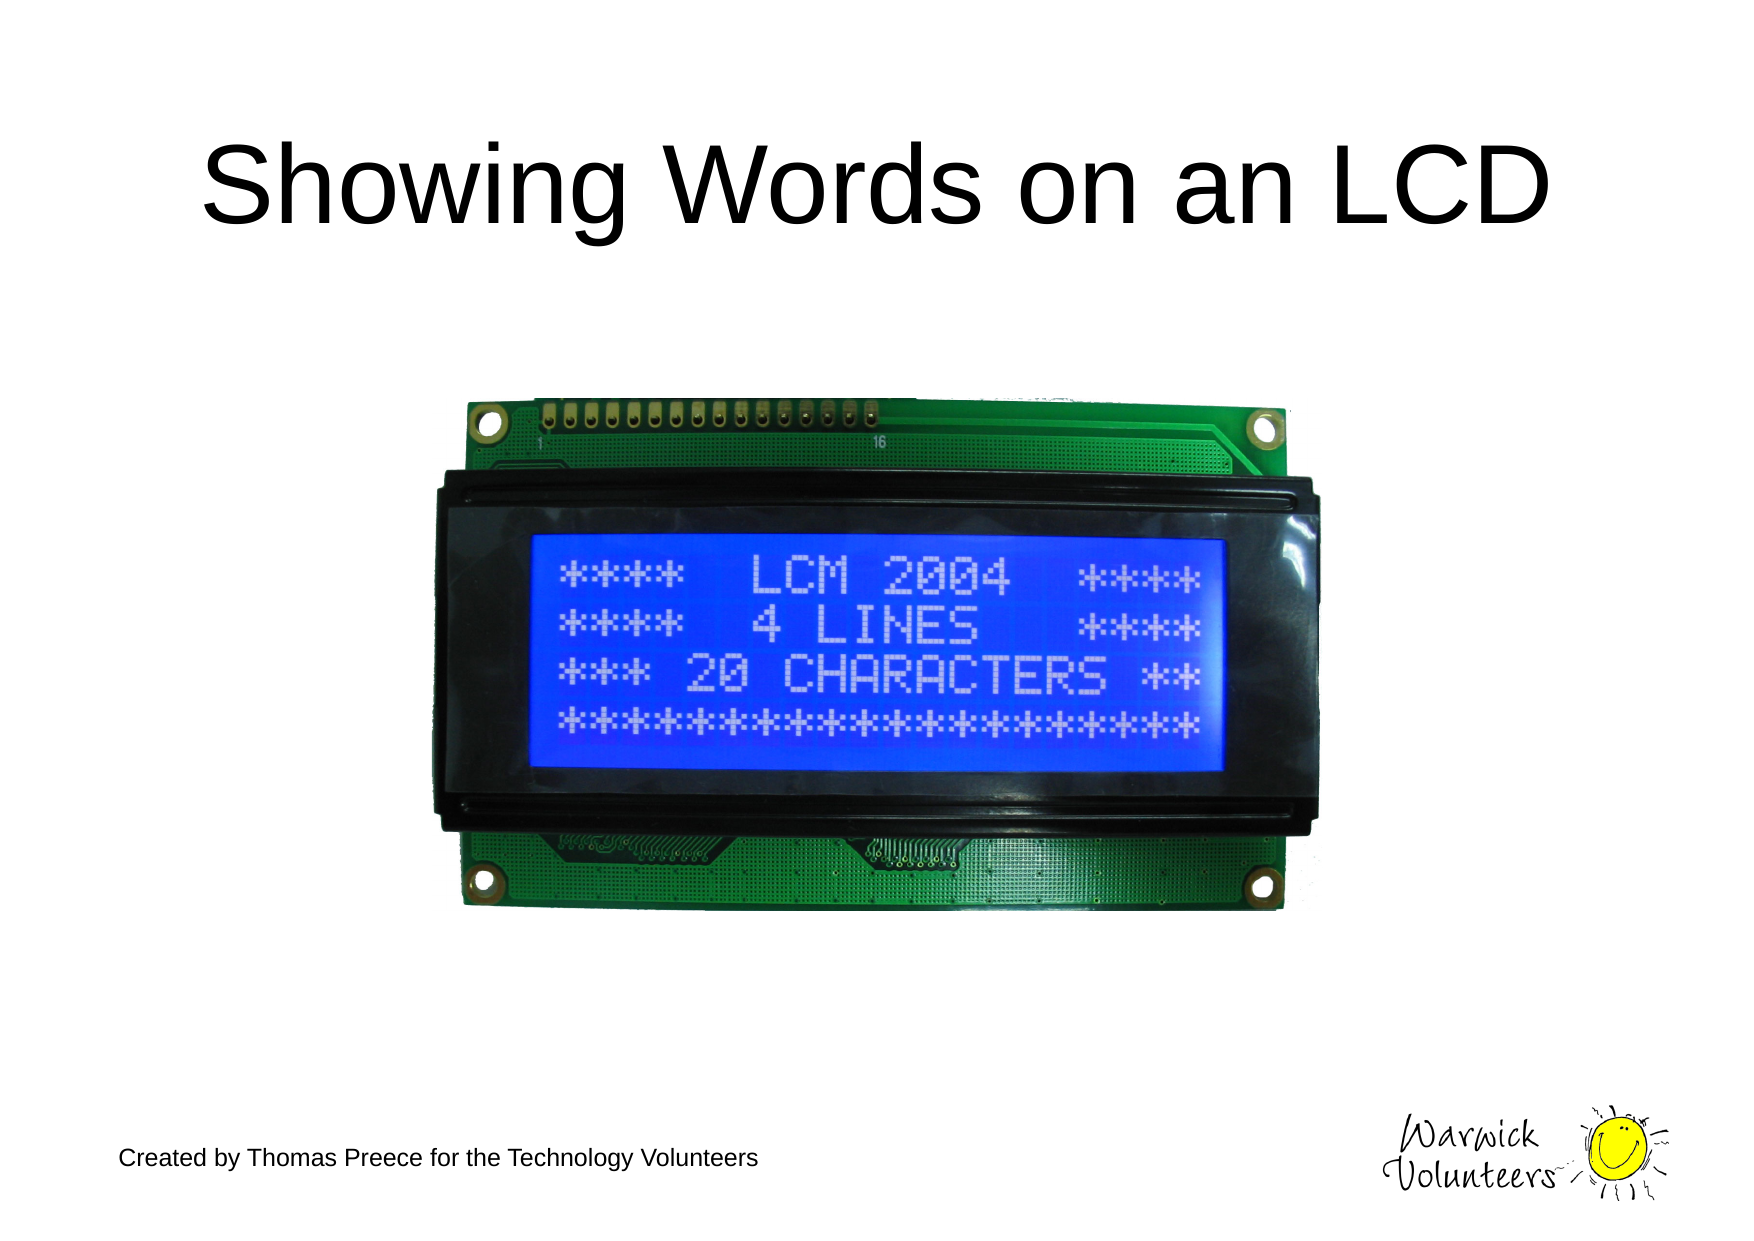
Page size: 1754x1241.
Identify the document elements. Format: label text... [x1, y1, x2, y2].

picture [431, 398, 1323, 911]
text Showing Words on an LCD [118, 118, 1636, 247]
